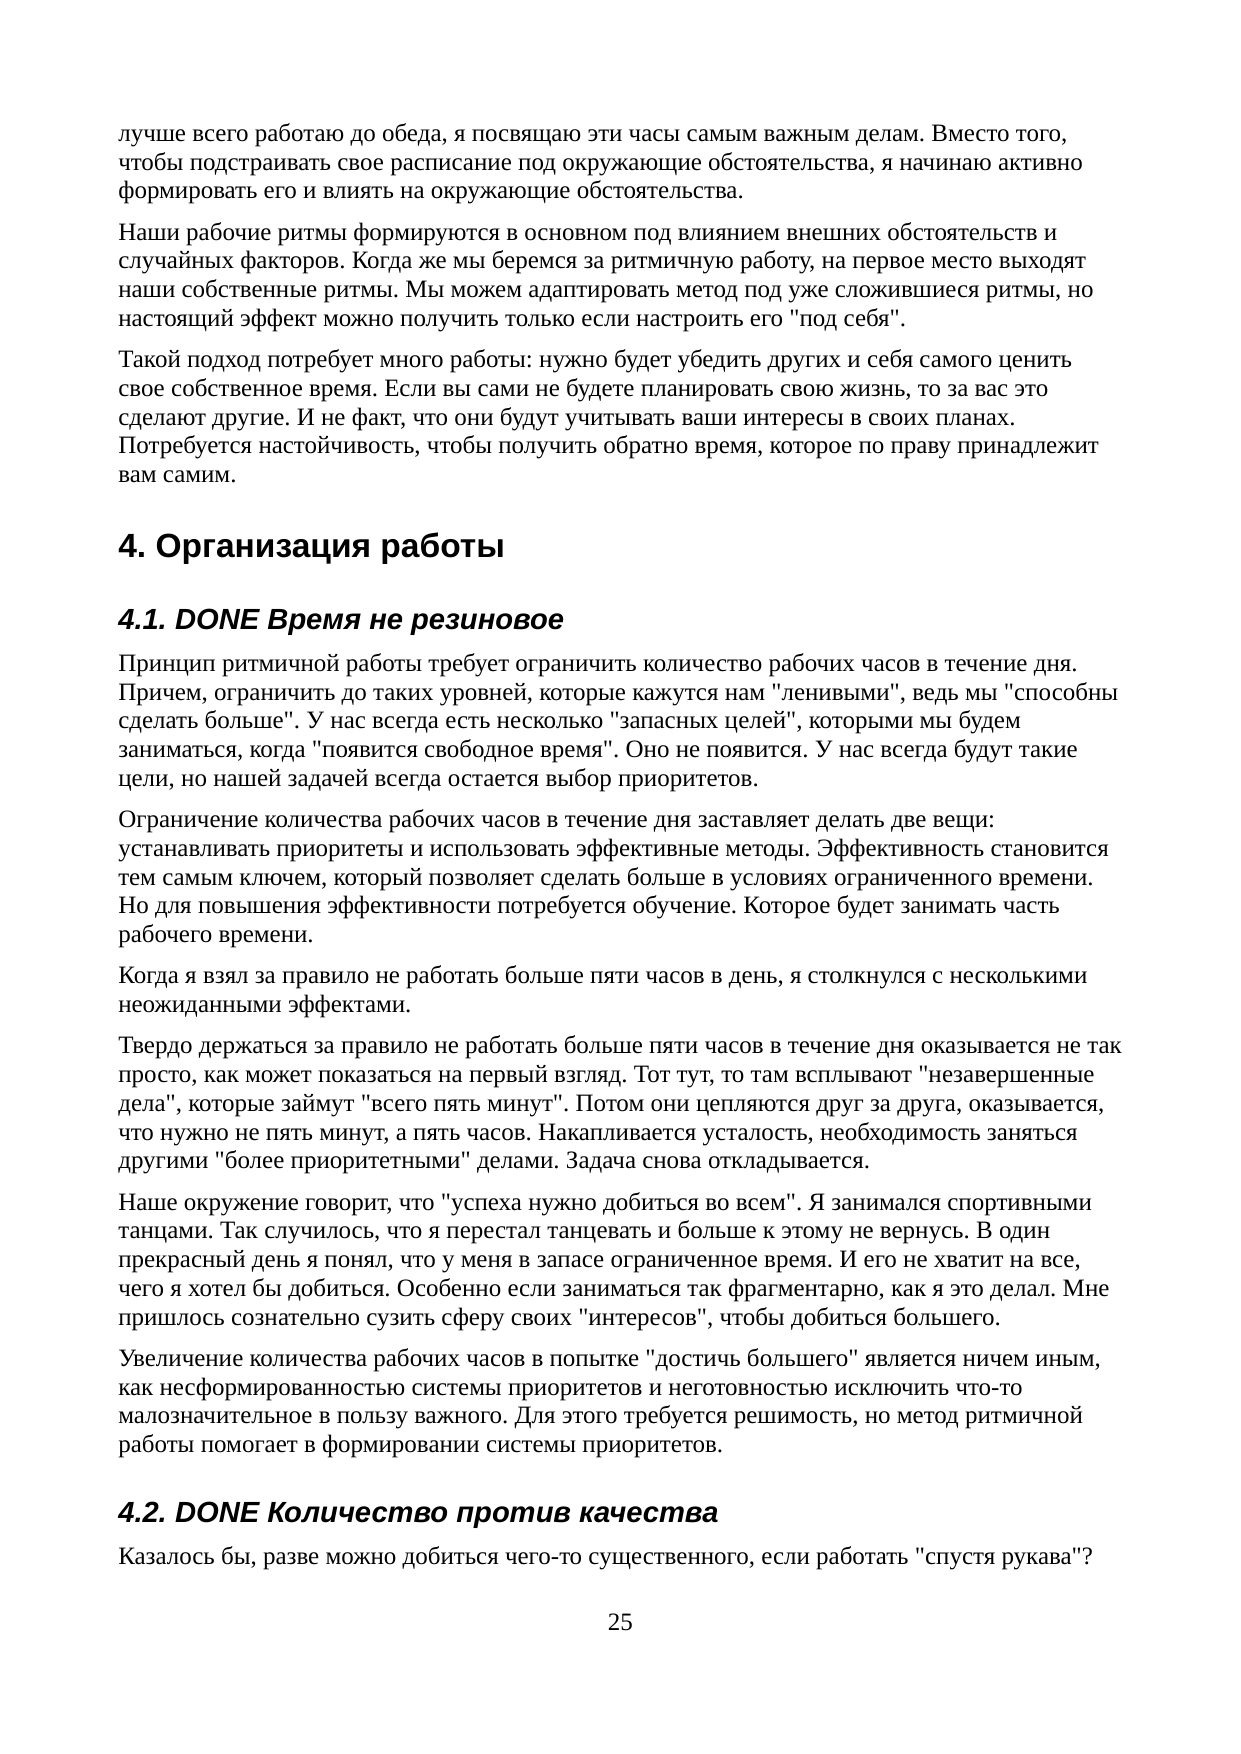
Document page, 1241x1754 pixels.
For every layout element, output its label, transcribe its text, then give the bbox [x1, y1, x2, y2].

text Принцип ритмичной работы требует ограничить количество рабочих часов в течение дня. Причем, ограничить до таких уровней, которые кажутся нам "ленивыми", ведь мы "способны сделать больше". У нас всегда есть несколько "запасных целей", которыми мы будем заниматься, когда "появится свободное время". Оно не появится. У нас всегда будут такие цели, но нашей задачей всегда остается выбор приоритетов. [118, 648, 1122, 792]
subtitle DONE Время не резиновое [118, 602, 1122, 635]
text Наше окружение говорит, что "успеха нужно добиться во всем". Я занимался спортивными танцами. Так случилось, что я перестал танцевать и больше к этому не вернусь. В один прекрасный день я понял, что у меня в запасе ограниченное время. И его не хватит на все, чего я хотел бы добиться. Особенно если заниматься так фрагментарно, как я это делал. Мне пришлось сознательно сузить сферу своих "интересов", чтобы добиться большего. [118, 1187, 1122, 1330]
text Когда я взял за правило не работать больше пяти часов в день, я столкнулся с несколькими неожиданными эффектами. [118, 960, 1122, 1018]
text Казалось бы, разве можно добиться чего-то существенного, если работать "спустя рукава"? [118, 1541, 1122, 1570]
subtitle DONE Количество против качества [118, 1495, 1122, 1529]
subtitle Организация работы [118, 526, 1122, 564]
text Наши рабочие ритмы формируются в основном под влиянием внешних обстоятельств и случайных факторов. Когда же мы беремся за ритмичную работу, на первое место выходят наши собственные ритмы. Мы можем адаптировать метод под уже сложившиеся ритмы, но настоящий эффект можно получить только если настроить его "под себя". [118, 217, 1122, 332]
text Увеличение количества рабочих часов в попытке "достичь большего" является ничем иным, как несформированностью системы приоритетов и неготовностью исключить что-то малозначительное в пользу важного. Для этого требуется решимость, но метод ритмичной работы помогает в формировании системы приоритетов. [118, 1343, 1122, 1458]
text Такой подход потребует много работы: нужно будет убедить других и себя самого ценить свое собственное время. Если вы сами не будете планировать свою жизнь, то за вас это сделают другие. И не факт, что они будут учитывать ваши интересы в своих планах. Потребуется настойчивость, чтобы получить обратно время, которое по праву принадлежит вам самим. [118, 344, 1122, 488]
text лучше всего работаю до обеда, я посвящаю эти часы самым важным делам. Вместо того, чтобы подстраивать свое расписание под окружающие обстоятельства, я начинаю активно формировать его и влиять на окружающие обстоятельства. [118, 118, 1122, 204]
text Твердо держаться за правило не работать больше пяти часов в течение дня оказывается не так просто, как может показаться на первый взгляд. Тот тут, то там всплывают "незавершенные дела", которые займут "всего пять минут". Потом они цепляются друг за друга, оказывается, что нужно не пять минут, а пять часов. Накапливается усталость, необходимость заняться другими "более приоритетными" делами. Задача снова откладывается. [118, 1030, 1122, 1174]
text Ограничение количества рабочих часов в течение дня заставляет делать две вещи: устанавливать приоритеты и использовать эффективные методы. Эффективность становится тем самым ключем, который позволяет сделать больше в условиях ограниченного времени. Но для повышения эффективности потребуется обучение. Которое будет занимать часть рабочего времени. [118, 804, 1122, 948]
